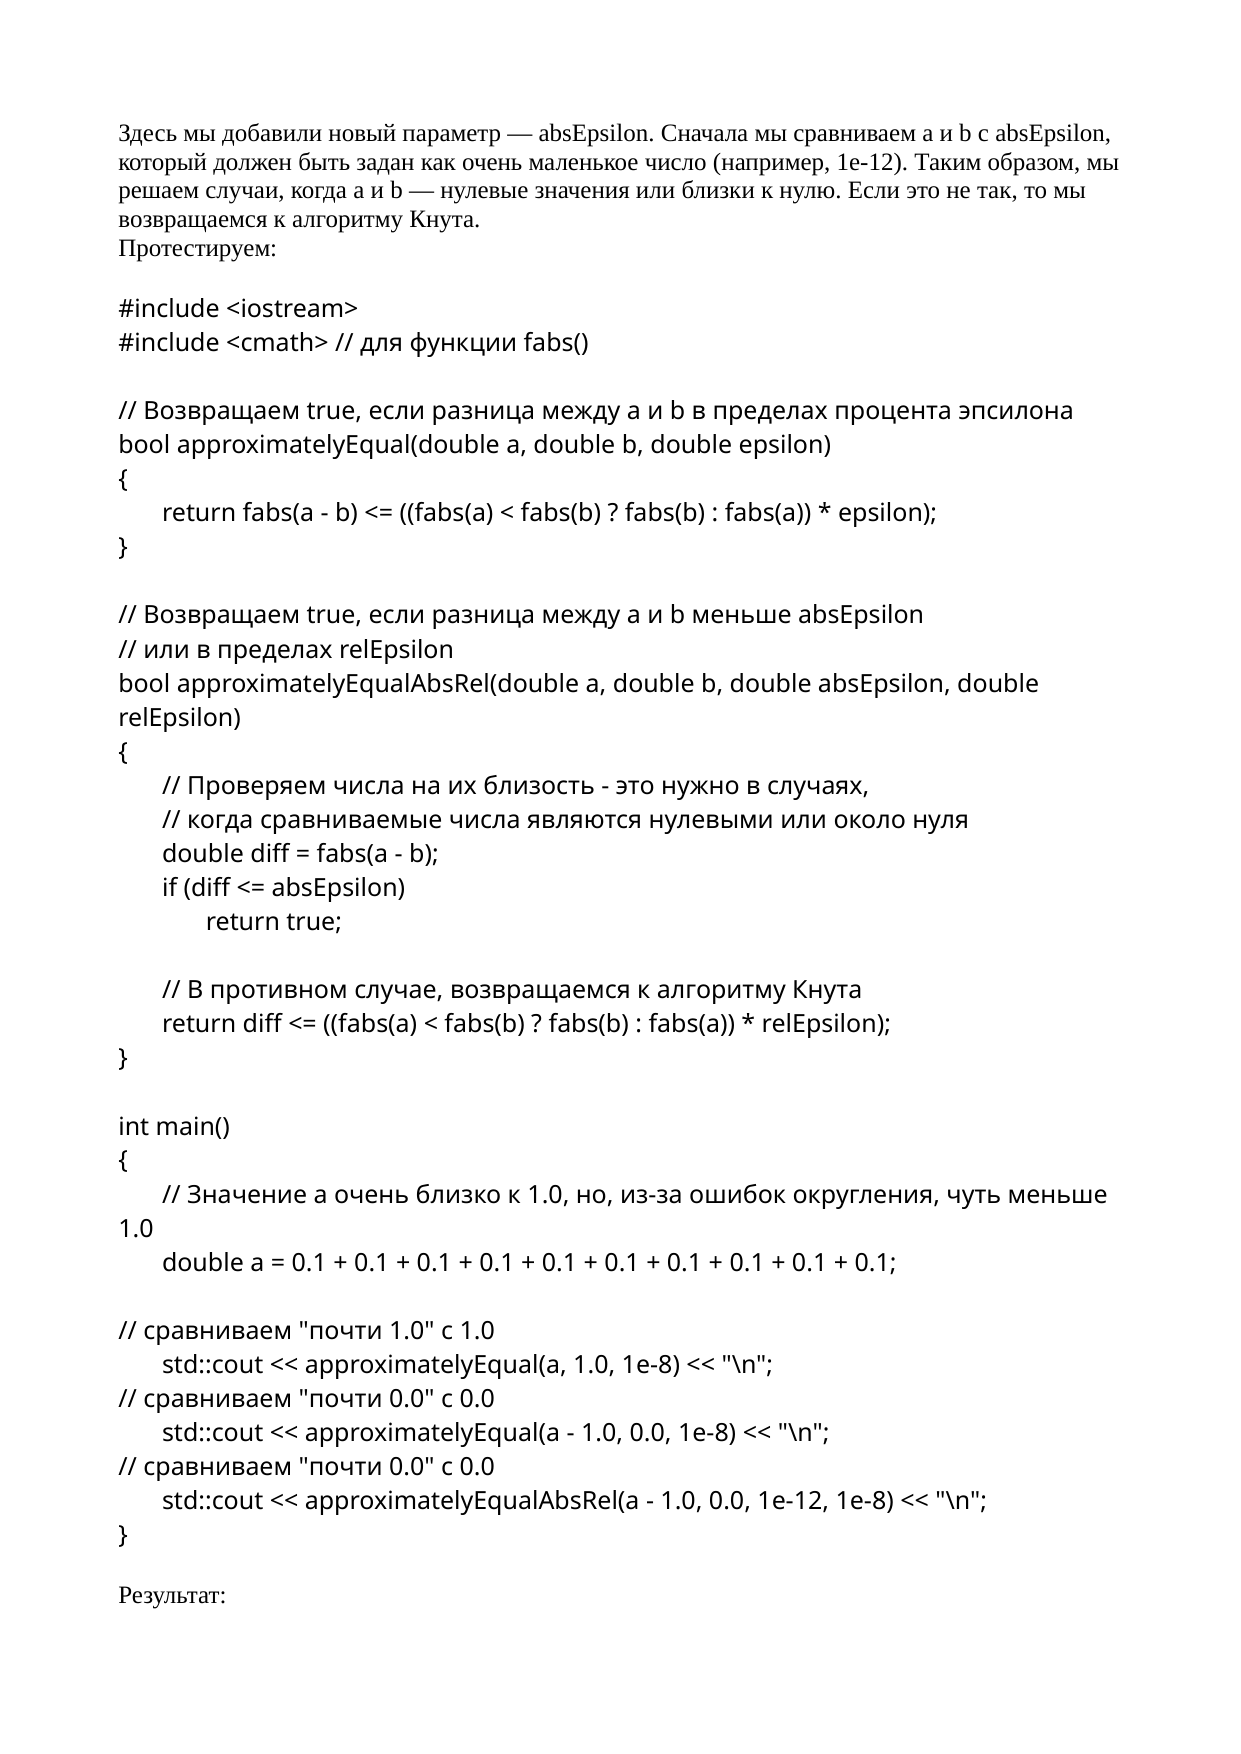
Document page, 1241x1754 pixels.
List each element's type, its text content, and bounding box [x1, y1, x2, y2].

text Протестируем: [118, 233, 1122, 262]
text #include <cmath> // для функции fabs() [118, 325, 1122, 359]
text // Возвращаем true, если разница между a и b в пределах процента эпсилона [118, 393, 1122, 427]
text return fabs(a - b) <= ((fabs(a) < fabs(b) ? fabs(b) : fabs(a)) * epsilon); [118, 495, 1122, 529]
text // сравниваем "почти 1.0" с 1.0 [118, 1312, 1122, 1347]
text // Значение a очень близко к 1.0, но, из-за ошибок округления, чуть меньше 1.0 [118, 1176, 1122, 1244]
text double a = 0.1 + 0.1 + 0.1 + 0.1 + 0.1 + 0.1 + 0.1 + 0.1 + 0.1 + 0.1; [118, 1244, 1122, 1278]
text Результат: [118, 1580, 1122, 1608]
text return diff <= ((fabs(a) < fabs(b) ? fabs(b) : fabs(a)) * relEpsilon); [118, 1006, 1122, 1040]
text // или в пределах relEpsilon [118, 631, 1122, 665]
text } [118, 1517, 1122, 1551]
text bool approximatelyEqualAbsRel(double a, double b, double absEpsilon, double relEpsilon) [118, 665, 1122, 733]
text { [118, 461, 1122, 495]
text double diff = fabs(a - b); [118, 836, 1122, 870]
text { [118, 733, 1122, 767]
text // сравниваем "почти 0.0" с 0.0 [118, 1449, 1122, 1483]
text return true; [118, 904, 1122, 938]
text std::cout << approximatelyEqual(a - 1.0, 0.0, 1e-8) << "\n"; [118, 1415, 1122, 1449]
text } [118, 529, 1122, 563]
text // Проверяем числа на их близость - это нужно в случаях, [118, 767, 1122, 802]
text std::cout << approximatelyEqualAbsRel(a - 1.0, 0.0, 1e-12, 1e-8) << "\n"; [118, 1483, 1122, 1517]
text // когда сравниваемые числа являются нулевыми или около нуля [118, 802, 1122, 836]
text std::cout << approximatelyEqual(a, 1.0, 1e-8) << "\n"; [118, 1347, 1122, 1381]
text } [118, 1040, 1122, 1074]
text Здесь мы добавили новый параметр — absEpsilon. Сначала мы сравниваем а и b с absEpsilon, который должен быть задан как очень маленькое число (например, 1e-12). Таким образом, мы решаем случаи, когда а и b — нулевые значения или близки к нулю. Если это не так, то мы возвращаемся к алгоритму Кнута. [118, 118, 1122, 233]
text if (diff <= absEpsilon) [118, 870, 1122, 904]
text int main() [118, 1108, 1122, 1142]
text // Возвращаем true, если разница между a и b меньше absEpsilon [118, 597, 1122, 631]
text bool approximatelyEqual(double a, double b, double epsilon) [118, 427, 1122, 461]
text { [118, 1142, 1122, 1176]
text // сравниваем "почти 0.0" с 0.0 [118, 1381, 1122, 1415]
text // В противном случае, возвращаемся к алгоритму Кнута [118, 972, 1122, 1006]
text #include <iostream> [118, 291, 1122, 325]
